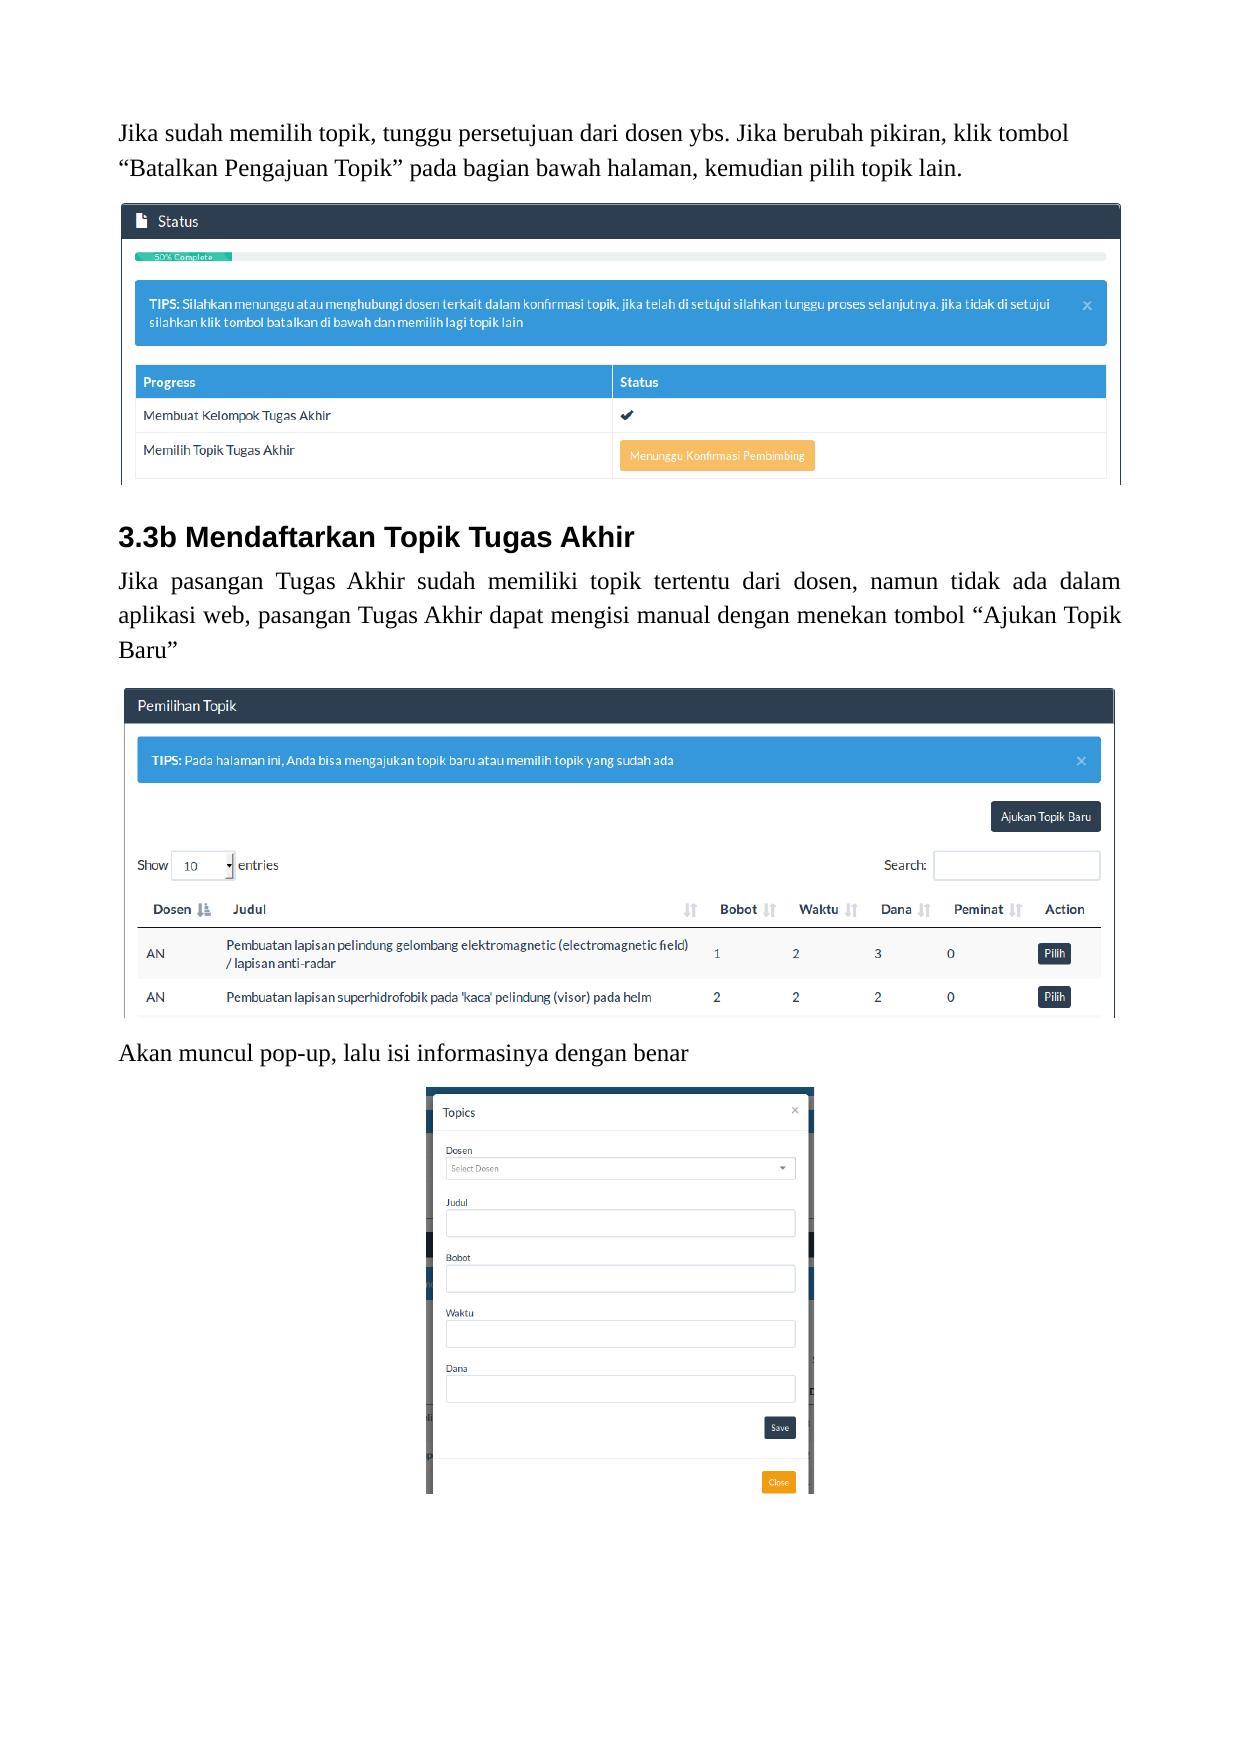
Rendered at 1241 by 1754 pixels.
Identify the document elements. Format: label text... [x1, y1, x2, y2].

picture [118, 683, 1123, 1018]
subtitle 3.3b Mendaftarkan Topik Tugas Akhir [118, 519, 1122, 553]
text Jika sudah memilih topik, tunggu persetujuan dari dosen ybs. Jika berubah pikiran, klik tombol “Batalkan Pengajuan Topik” pada bagian bawah halaman, kemudian pilih topik lain. [118, 118, 1122, 181]
text Akan muncul pop-up, lalu isi informasinya dengan benar [118, 1038, 1122, 1067]
picture [426, 1087, 815, 1494]
picture [118, 201, 1123, 485]
text Jika pasangan Tugas Akhir sudah memiliki topik tertentu dari dosen, namun tidak ada dalam aplikasi web, pasangan Tugas Akhir dapat mengisi manual dengan menekan tombol “Ajukan Topik Baru” [118, 566, 1122, 663]
